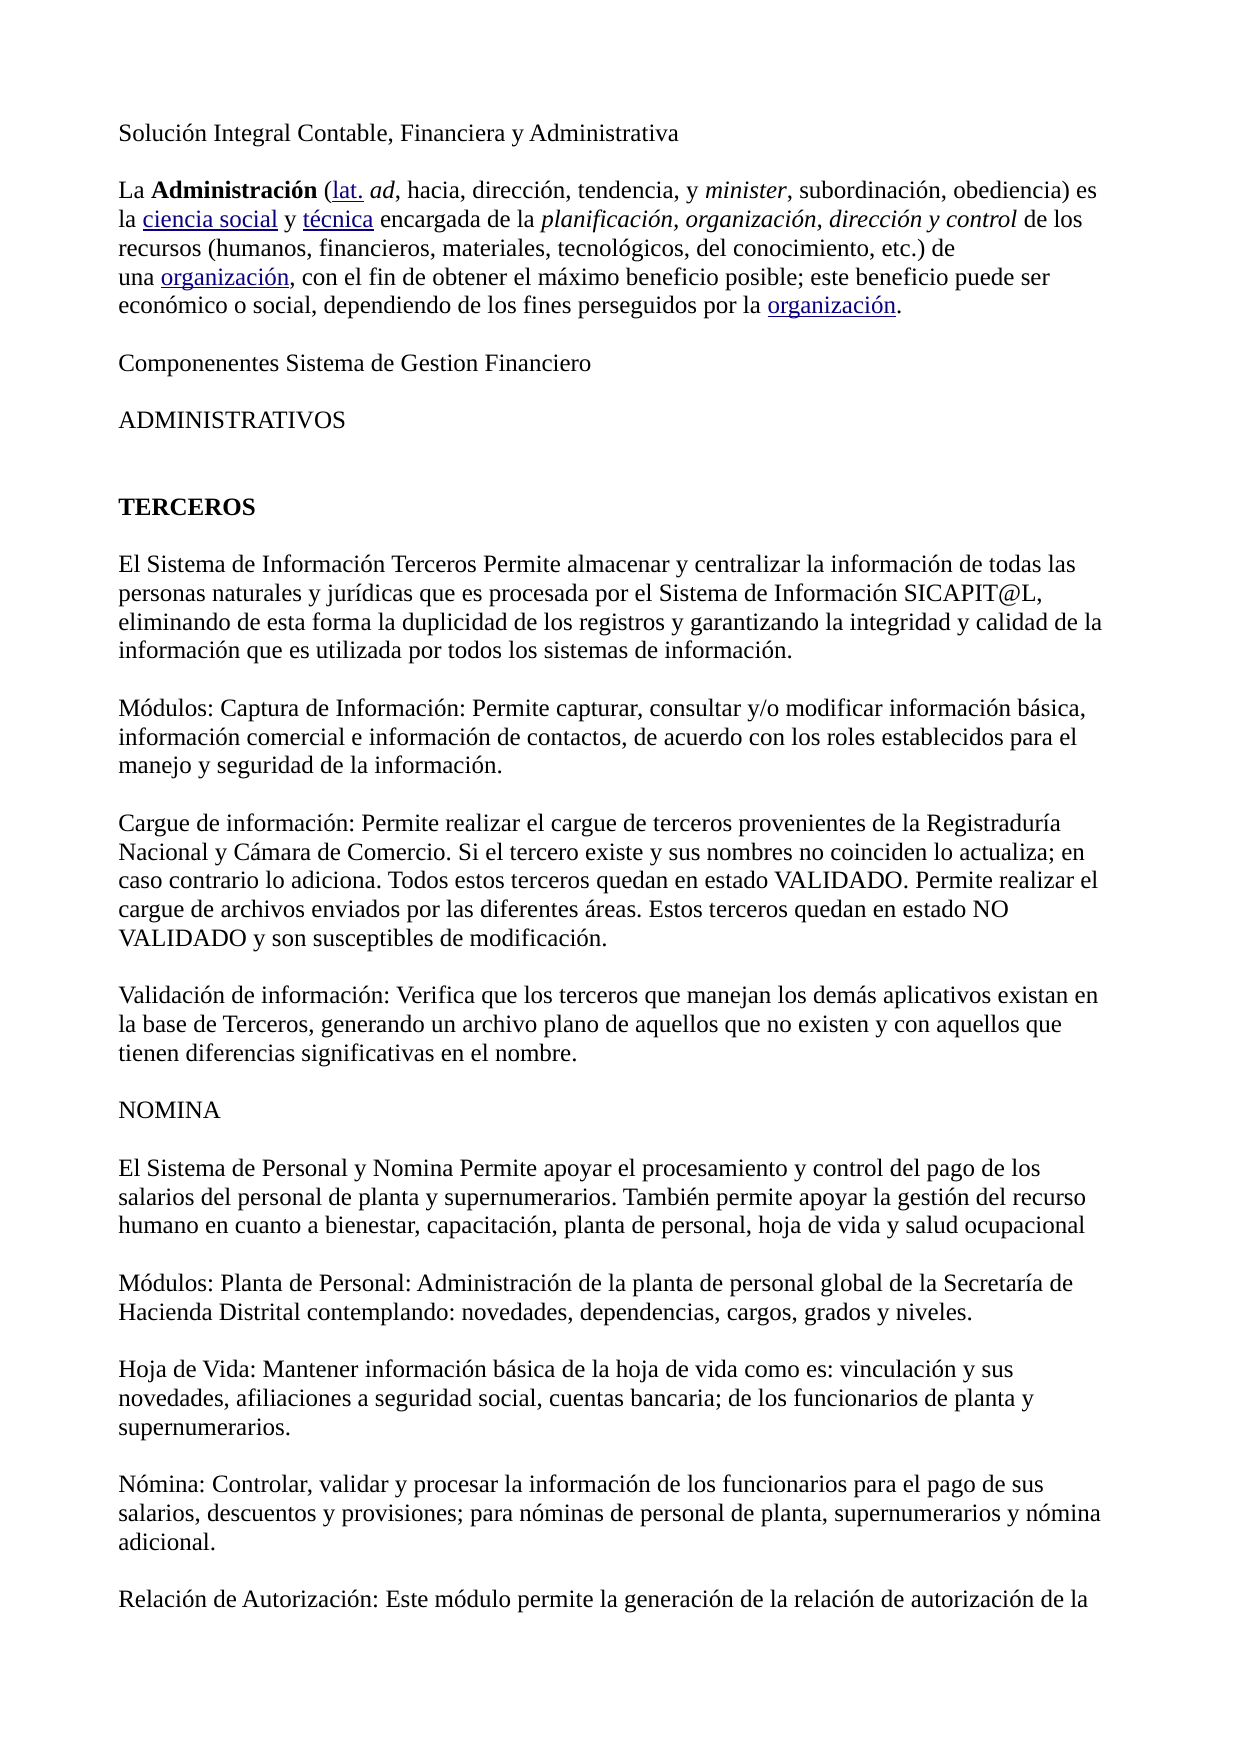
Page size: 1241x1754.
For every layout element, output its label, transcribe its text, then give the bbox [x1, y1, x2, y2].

text TERCEROS [118, 492, 1122, 521]
text El Sistema de Personal y Nomina Permite apoyar el procesamiento y control del pago de los salarios del personal de planta y supernumerarios. También permite apoyar la gestión del recurso humano en cuanto a bienestar, capacitación, planta de personal, hoja de vida y salud ocupacional Módulos: Planta de Personal: Administración de la planta de personal global de la Secretaría de Hacienda Distrital contemplando: novedades, dependencias, cargos, grados y niveles. Hoja de Vida: Mantener información básica de la hoja de vida como es: vinculación y sus novedades, afiliaciones a seguridad social, cuentas bancaria; de los funcionarios de planta y supernumerarios. Nómina: Controlar, validar y procesar la información de los funcionarios para el pago de sus salarios, descuentos y provisiones; para nóminas de personal de planta, supernumerarios y nómina adicional. Relación de Autorización: Este módulo permite la generación de la relación de autorización de la [118, 1153, 1122, 1613]
text Componenentes Sistema de Gestion Financiero [118, 348, 1122, 377]
text ADMINISTRATIVOS [118, 406, 1122, 434]
text El Sistema de Información Terceros Permite almacenar y centralizar la información de todas las personas naturales y jurídicas que es procesada por el Sistema de Información SICAPIT@L, eliminando de esta forma la duplicidad de los registros y garantizando la integridad y calidad de la información que es utilizada por todos los sistemas de información. Módulos: Captura de Información: Permite capturar, consultar y/o modificar información básica, información comercial e información de contactos, de acuerdo con los roles establecidos para el manejo y seguridad de la información. Cargue de información: Permite realizar el cargue de terceros provenientes de la Registraduría Nacional y Cámara de Comercio. Si el tercero existe y sus nombres no coinciden lo actualiza; en caso contrario lo adiciona. Todos estos terceros quedan en estado VALIDADO. Permite realizar el cargue de archivos enviados por las diferentes áreas. Estos terceros quedan en estado NO VALIDADO y son susceptibles de modificación. [118, 549, 1122, 952]
text Solución Integral Contable, Financiera y Administrativa [118, 118, 1122, 147]
text NOMINA [118, 1096, 1122, 1124]
text Validación de información: Verifica que los terceros que manejan los demás aplicativos existan en la base de Terceros, generando un archivo plano de aquellos que no existen y con aquellos que tienen diferencias significativas en el nombre. [118, 952, 1122, 1067]
text La Administración (lat. ad, hacia, dirección, tendencia, y minister, subordinación, obediencia) es la ciencia social y técnica encargada de la planificación, organización, dirección y control de los recursos (humanos, financieros, materiales, tecnológicos, del conocimiento, etc.) de una organización, con el fin de obtener el máximo beneficio posible; este beneficio puede ser económico o social, dependiendo de los fines perseguidos por la organización. [118, 176, 1122, 319]
